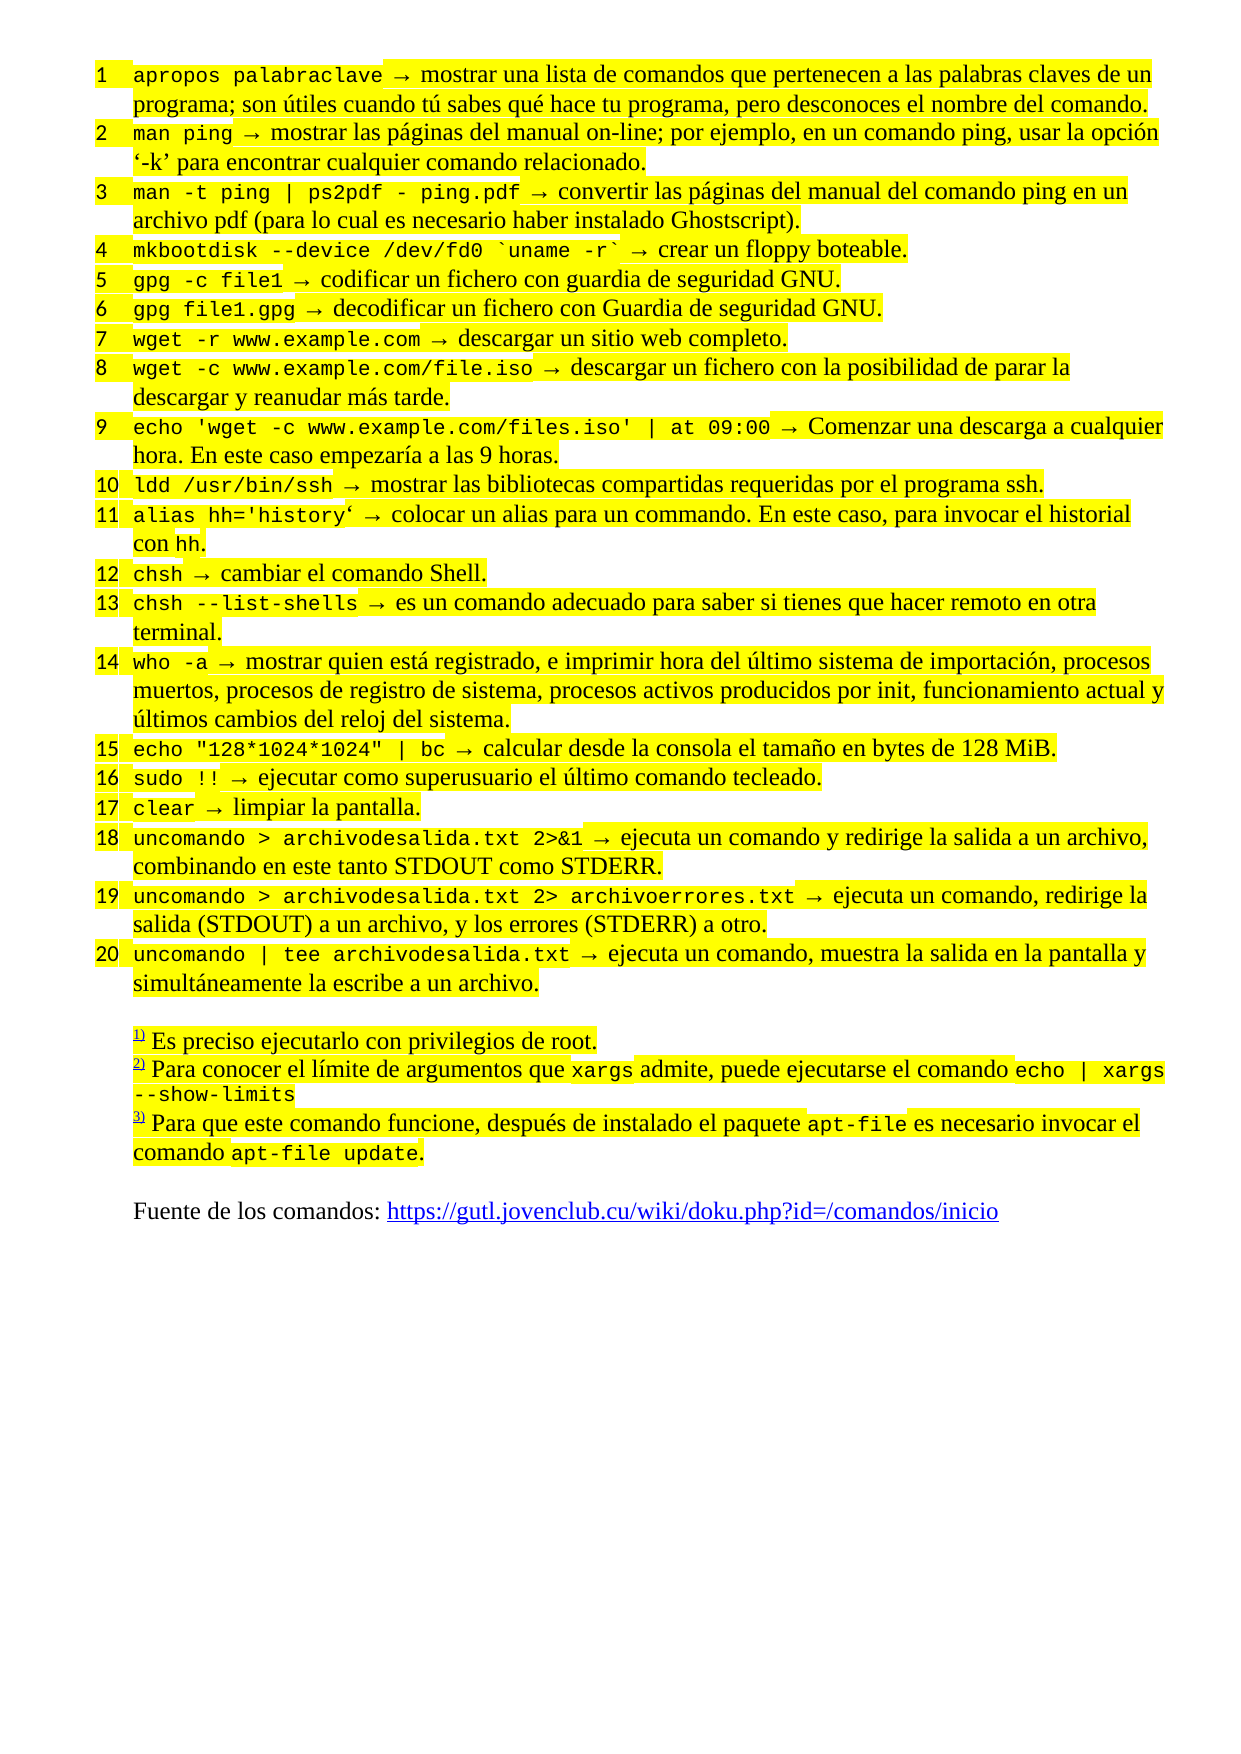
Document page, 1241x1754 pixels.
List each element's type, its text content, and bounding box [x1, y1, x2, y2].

list ldd /usr/bin/ssh → mostrar las bibliotecas compartidas requeridas por el programa ssh. [95, 469, 1167, 499]
list clear → limpiar la pantalla. [95, 792, 1167, 822]
list apropos palabraclave → mostrar una lista de comandos que pertenecen a las palabras claves de un programa; son útiles cuando tú sabes qué hace tu programa, pero desconoces el nombre del comando. [95, 59, 1167, 117]
list wget -r www.example.com → descargar un sitio web completo. [95, 323, 1167, 352]
list chsh --list-shells → es un comando adecuado para saber si tienes que hacer remoto en otra terminal. [95, 587, 1167, 646]
list wget -c www.example.com/file.iso → descargar un fichero con la posibilidad de parar la descargar y reanudar más tarde. [95, 352, 1167, 411]
text Fuente de los comandos: https://gutl.jovenclub.cu/wiki/doku.php?id=/comandos/inicio [133, 1196, 1167, 1224]
list echo "128*1024*1024" | bc → calcular desde la consola el tamaño en bytes de 128 MiB. [95, 733, 1167, 762]
list alias hh='history‘ → colocar un alias para un commando. En este caso, para invocar el historial con hh. [95, 499, 1167, 558]
list man -t ping | ps2pdf - ping.pdf → convertir las páginas del manual del comando ping en un archivo pdf (para lo cual es necesario haber instalado Ghostscript). [95, 176, 1167, 234]
list who -a → mostrar quien está registrado, e imprimir hora del último sistema de importación, procesos muertos, procesos de registro de sistema, procesos activos producidos por init, funcionamiento actual y últimos cambios del reloj del sistema. [95, 646, 1167, 733]
list gpg -c file1 → codificar un fichero con guardia de seguridad GNU. [95, 264, 1167, 293]
text 2) Para conocer el límite de argumentos que xargs admite, puede ejecutarse el comando echo | xargs --show-limits [133, 1054, 1167, 1108]
list gpg file1.gpg → decodificar un fichero con Guardia de seguridad GNU. [95, 293, 1167, 323]
list chsh → cambiar el comando Shell. [95, 558, 1167, 587]
list echo 'wget -c www.example.com/files.iso' | at 09:00 → Comenzar una descarga a cualquier hora. En este caso empezaría a las 9 horas. [95, 411, 1167, 469]
list man ping → mostrar las páginas del manual on-line; por ejemplo, en un comando ping, usar la opción ‘-k’ para encontrar cualquier comando relacionado. [95, 117, 1167, 176]
list mkbootdisk --device /dev/fd0 `uname -r` → crear un floppy boteable. [95, 234, 1167, 264]
text 1) Es preciso ejecutarlo con privilegios de root. [133, 1026, 1167, 1054]
list uncomando > archivodesalida.txt 2>&1 → ejecuta un comando y redirige la salida a un archivo, combinando en este tanto STDOUT como STDERR. [95, 822, 1167, 880]
text 3) Para que este comando funcione, después de instalado el paquete apt-file es necesario invocar el comando apt-file update. [133, 1108, 1167, 1167]
list sudo !! → ejecutar como superusuario el último comando tecleado. [95, 762, 1167, 792]
list uncomando | tee archivodesalida.txt → ejecuta un comando, muestra la salida en la pantalla y simultáneamente la escribe a un archivo. [95, 938, 1167, 997]
list uncomando > archivodesalida.txt 2> archivoerrores.txt → ejecuta un comando, redirige la salida (STDOUT) a un archivo, y los errores (STDERR) a otro. [95, 880, 1167, 938]
